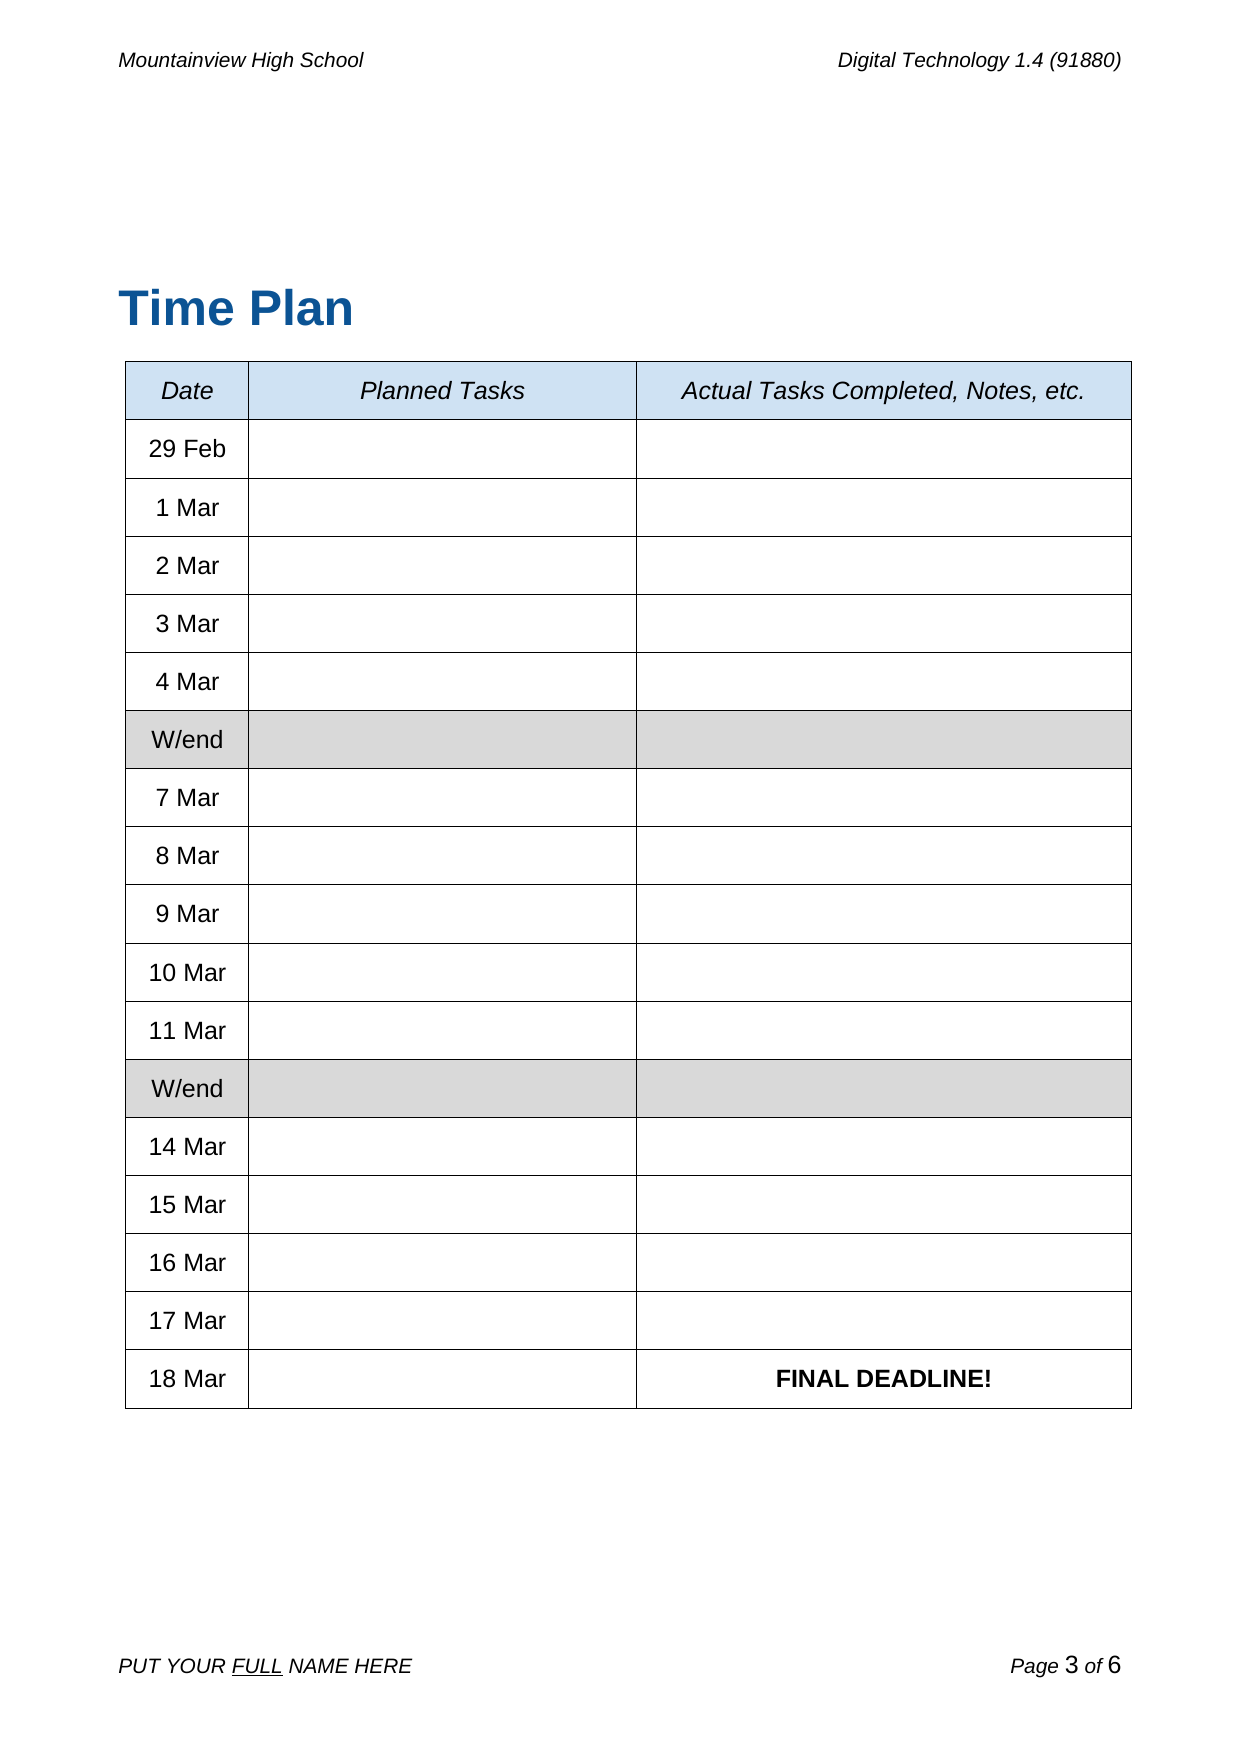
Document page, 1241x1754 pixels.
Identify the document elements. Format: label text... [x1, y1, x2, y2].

table_cell [249, 1292, 636, 1349]
table_cell 16 Mar [126, 1234, 248, 1291]
table_cell [637, 769, 1131, 826]
table_cell [249, 1060, 636, 1117]
table_cell 18 Mar [126, 1350, 248, 1407]
table_cell [249, 653, 636, 710]
table_cell [249, 1234, 636, 1291]
table_header Date [126, 362, 248, 419]
table_cell 11 Mar [126, 1002, 248, 1059]
table_cell [637, 885, 1131, 942]
table_cell FINAL DEADLINE! [637, 1350, 1131, 1407]
table_cell 9 Mar [126, 885, 248, 942]
table_cell [249, 1176, 636, 1233]
table_cell [637, 479, 1131, 536]
table_cell [637, 420, 1131, 477]
table_cell 2 Mar [126, 537, 248, 594]
subtitle Time Plan [118, 279, 1122, 336]
table_cell [637, 1118, 1131, 1175]
table_cell 29 Feb [126, 420, 248, 477]
table_cell [249, 769, 636, 826]
table_cell [637, 653, 1131, 710]
table_cell [637, 944, 1131, 1001]
table_cell [637, 711, 1131, 768]
table_cell [637, 1060, 1131, 1117]
table_cell [637, 827, 1131, 884]
table_cell W/end [126, 711, 248, 768]
table_header Planned Tasks [249, 362, 636, 419]
table_header Actual Tasks Completed, Notes, etc. [637, 362, 1131, 419]
table_cell [637, 1234, 1131, 1291]
table_cell 3 Mar [126, 595, 248, 652]
table_cell [249, 885, 636, 942]
table_cell 14 Mar [126, 1118, 248, 1175]
table_cell [249, 595, 636, 652]
table_cell [249, 537, 636, 594]
table_cell [249, 420, 636, 477]
table_cell [637, 1176, 1131, 1233]
table_cell [249, 1118, 636, 1175]
table_cell 8 Mar [126, 827, 248, 884]
table_cell [249, 827, 636, 884]
table_cell 10 Mar [126, 944, 248, 1001]
table_cell W/end [126, 1060, 248, 1117]
table_cell [637, 1292, 1131, 1349]
table_cell [249, 944, 636, 1001]
table_cell 17 Mar [126, 1292, 248, 1349]
table_cell 15 Mar [126, 1176, 248, 1233]
table_cell 4 Mar [126, 653, 248, 710]
table_cell 7 Mar [126, 769, 248, 826]
table_cell [249, 711, 636, 768]
table_cell [637, 1002, 1131, 1059]
table_cell 1 Mar [126, 479, 248, 536]
table_cell [249, 479, 636, 536]
table_cell [637, 595, 1131, 652]
table_cell [249, 1002, 636, 1059]
table_cell [249, 1350, 636, 1407]
table_cell [637, 537, 1131, 594]
